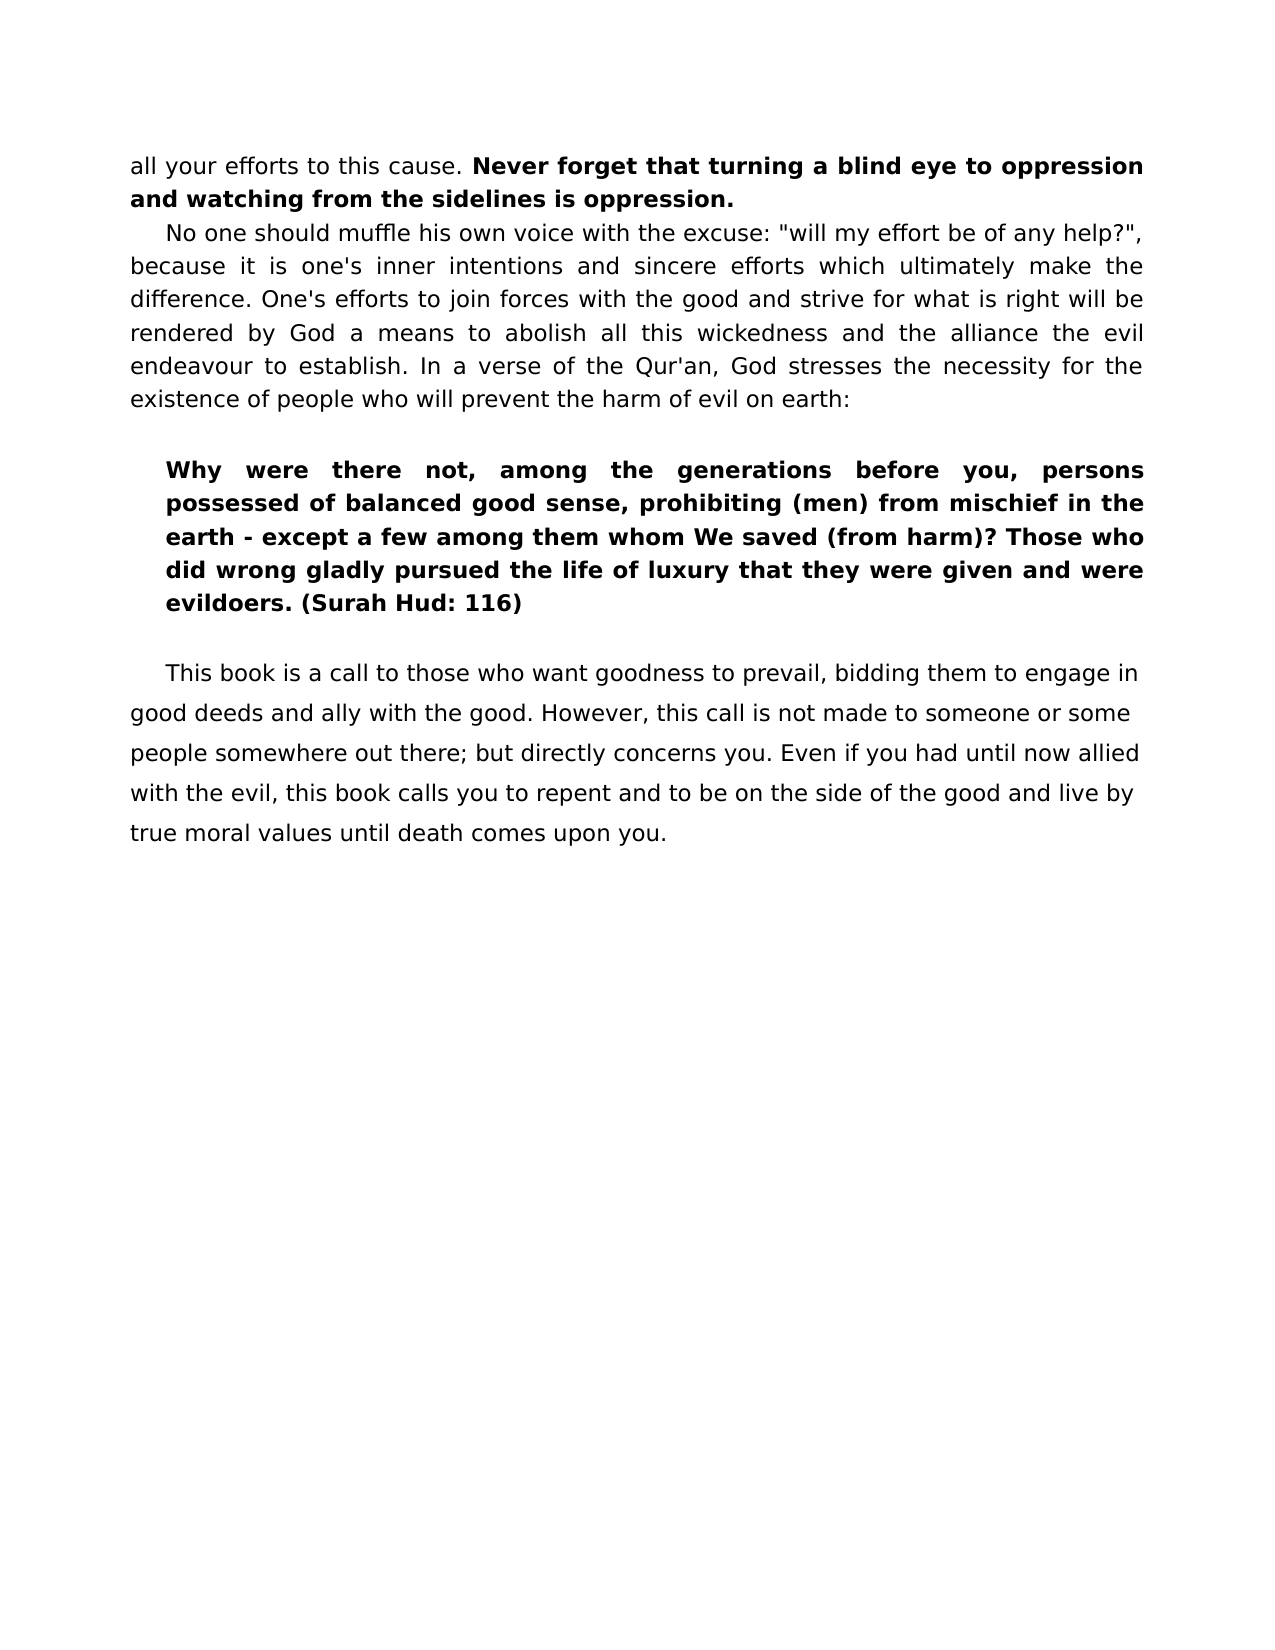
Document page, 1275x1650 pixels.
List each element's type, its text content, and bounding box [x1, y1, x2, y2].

text This book is a call to those who want goodness to prevail, bidding them to engage in good deeds and ally with the good. However, this call is not made to someone or some people somewhere out there; but directly concerns you. Even if you had until now allied with the evil, this book calls you to repent and to be on the side of the good and live by true moral values until death comes upon you. [130, 660, 1145, 847]
text all your efforts to this cause. Never forget that turning a blind eye to oppression and watching from the sidelines is oppression. [130, 148, 1145, 214]
text Why were there not, among the generations before you, persons possessed of balanced good sense, prohibiting (men) from mischief in the earth - except a few among them whom We saved (from harm)? Those who did wrong gladly pursued the life of luxury that they were given and were evildoers. (Surah Hud: 116) [165, 452, 1145, 618]
text No one should muffle his own voice with the excuse: "will my effort be of any help?", because it is one's inner intentions and sincere efforts which ultimately make the difference. One's efforts to join forces with the good and strive for what is right will be rendered by God a means to abolish all this wickedness and the alliance the evil endeavour to establish. In a verse of the Qur'an, God stresses the necessity for the existence of people who will prevent the harm of evil on earth: [130, 214, 1145, 414]
